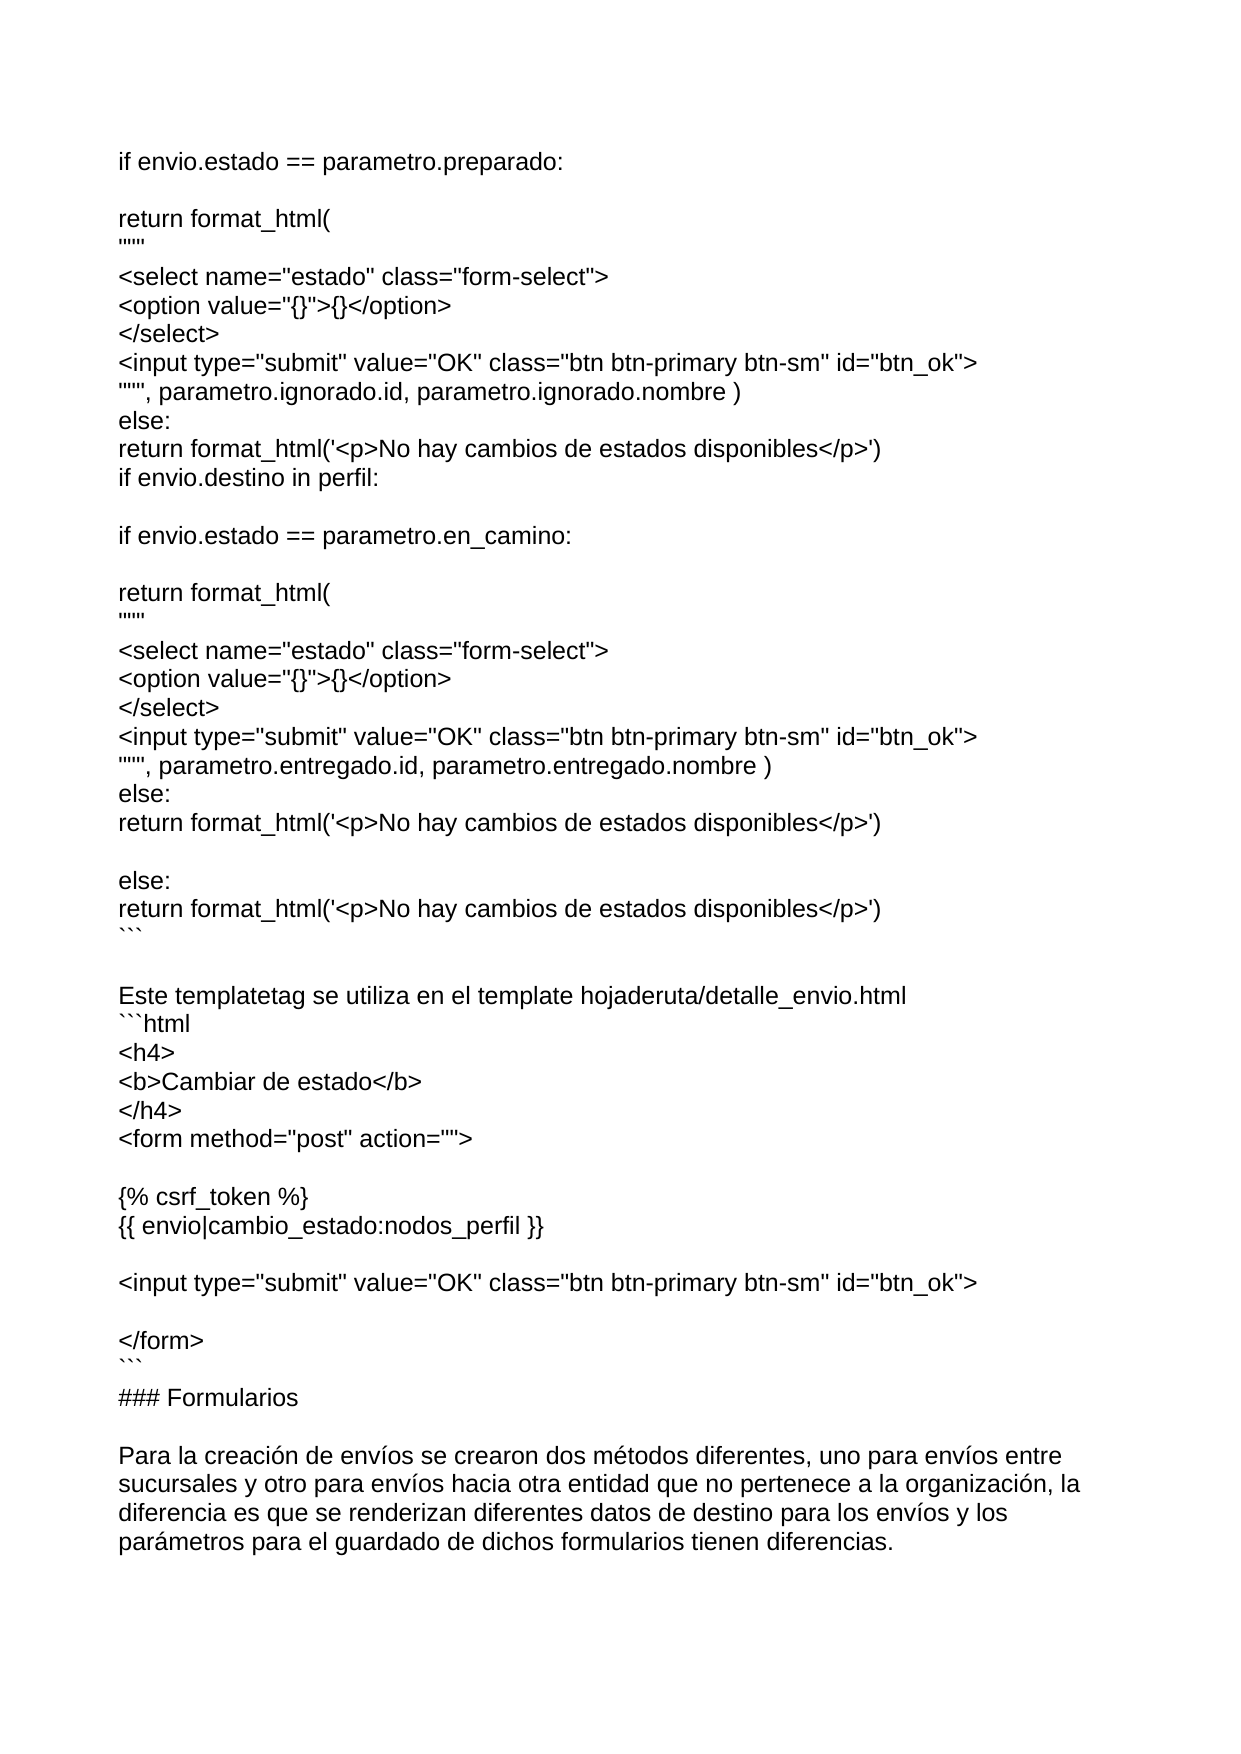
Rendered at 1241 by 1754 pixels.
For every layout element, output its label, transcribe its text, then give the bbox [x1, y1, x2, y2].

text <input type="submit" value="OK" class="btn btn-primary btn-sm" id="btn_ok"> [118, 1268, 1122, 1297]
text return format_html('<p>No hay cambios de estados disponibles</p>') [118, 894, 1122, 923]
text <b>Cambiar de estado</b> [118, 1067, 1122, 1096]
text <select name="estado" class="form-select"> [118, 636, 1122, 664]
text return format_html('<p>No hay cambios de estados disponibles</p>') [118, 434, 1122, 463]
text return format_html( [118, 204, 1122, 233]
text else: [118, 866, 1122, 894]
text ### Formularios [118, 1383, 1122, 1412]
text </h4> [118, 1096, 1122, 1124]
text ``` [118, 1354, 1122, 1383]
text """ [118, 607, 1122, 636]
text """, parametro.entregado.id, parametro.entregado.nombre ) [118, 751, 1122, 779]
text </select> [118, 319, 1122, 348]
text <h4> [118, 1038, 1122, 1067]
text else: [118, 406, 1122, 434]
text <input type="submit" value="OK" class="btn btn-primary btn-sm" id="btn_ok"> [118, 348, 1122, 377]
text <form method="post" action=""> [118, 1124, 1122, 1153]
text if envio.estado == parametro.preparado: [118, 147, 1122, 176]
text """, parametro.ignorado.id, parametro.ignorado.nombre ) [118, 377, 1122, 406]
text </select> [118, 693, 1122, 722]
text ```html [118, 1009, 1122, 1038]
text <option value="{}">{}</option> [118, 664, 1122, 693]
text {% csrf_token %} [118, 1182, 1122, 1211]
text """ [118, 233, 1122, 262]
text Este templatetag se utiliza en el template hojaderuta/detalle_envio.html [118, 981, 1122, 1009]
text <option value="{}">{}</option> [118, 291, 1122, 319]
text </form> [118, 1326, 1122, 1354]
text if envio.destino in perfil: [118, 463, 1122, 492]
text {{ envio|cambio_estado:nodos_perfil }} [118, 1211, 1122, 1239]
text <input type="submit" value="OK" class="btn btn-primary btn-sm" id="btn_ok"> [118, 722, 1122, 751]
text Para la creación de envíos se crearon dos métodos diferentes, uno para envíos entre sucursales y otro para envíos hacia otra entidad que no pertenece a la organización, la diferencia es que se renderizan diferentes datos de destino para los envíos y los parámetros para el guardado de dichos formularios tienen diferencias. [118, 1441, 1122, 1556]
text return format_html( [118, 578, 1122, 607]
text if envio.estado == parametro.en_camino: [118, 521, 1122, 549]
text else: [118, 779, 1122, 808]
text ``` [118, 923, 1122, 952]
text <select name="estado" class="form-select"> [118, 262, 1122, 291]
text return format_html('<p>No hay cambios de estados disponibles</p>') [118, 808, 1122, 837]
